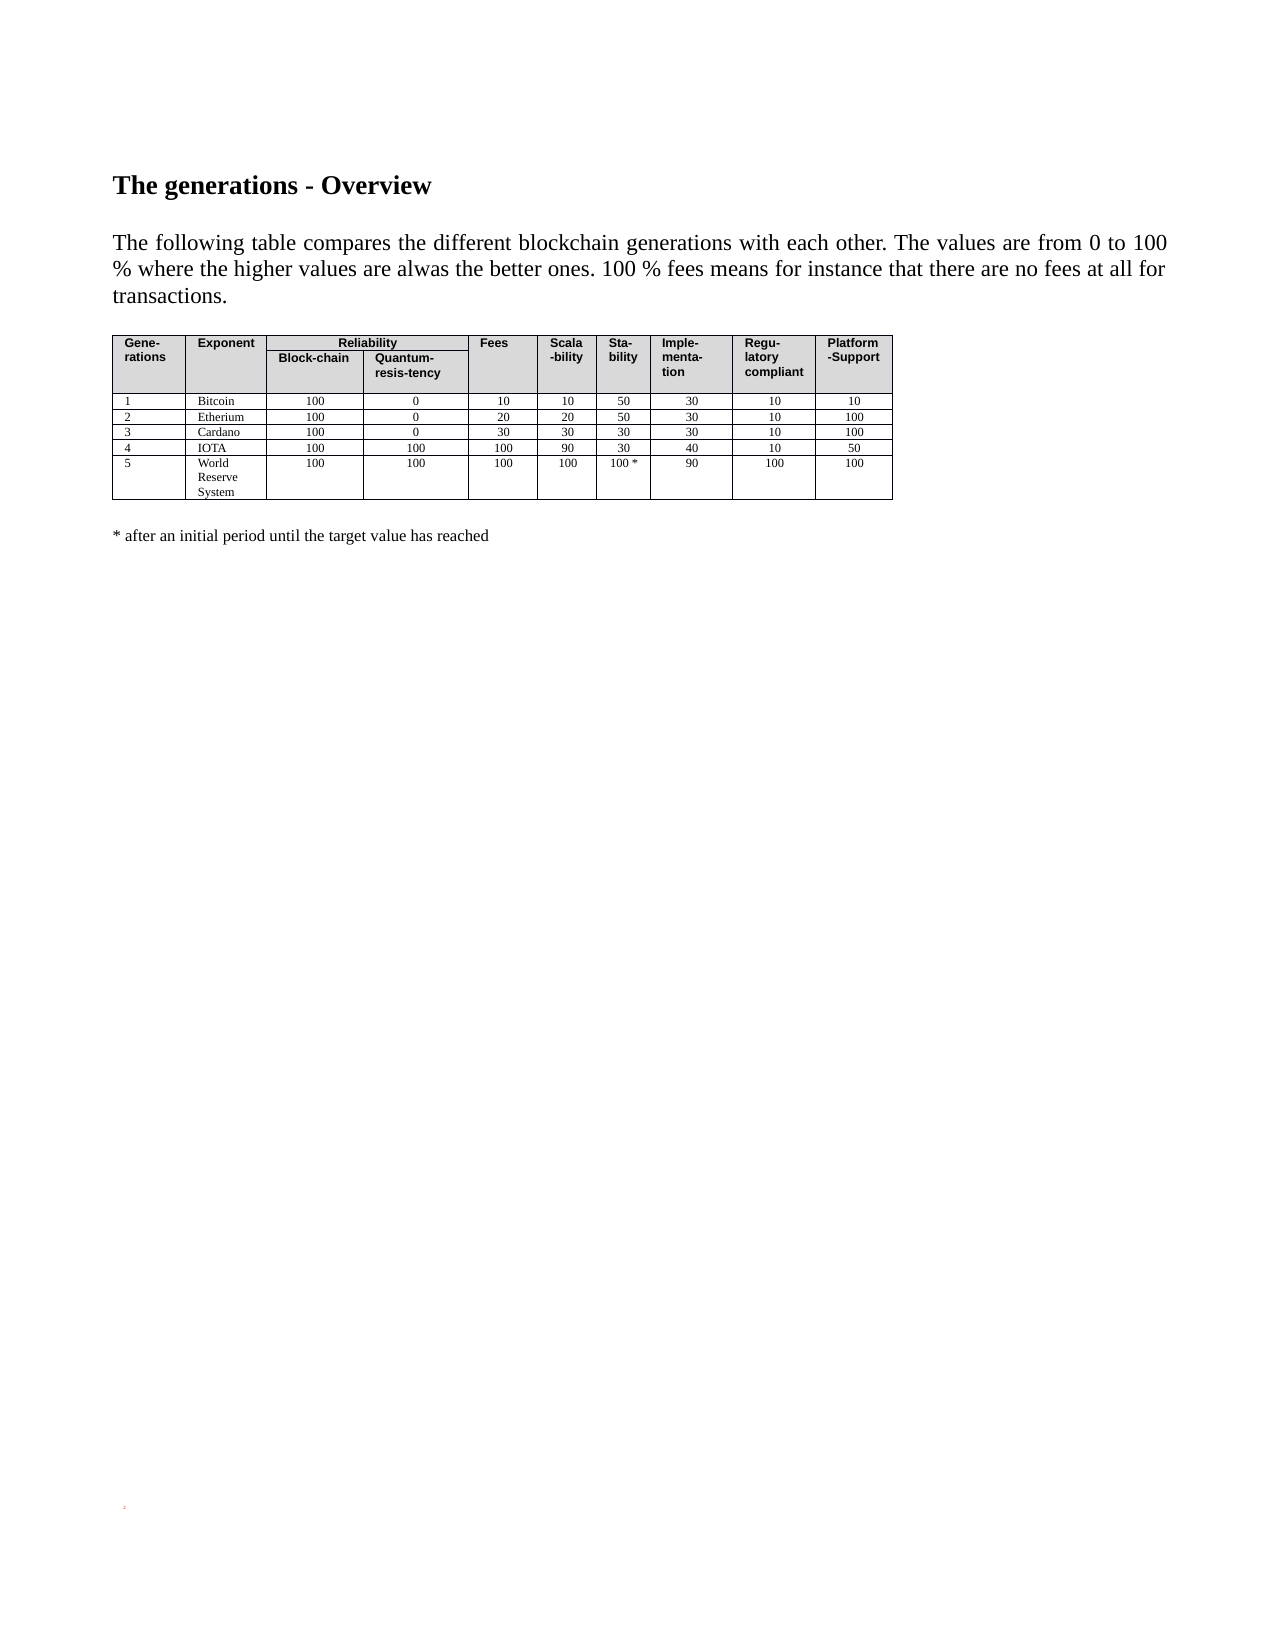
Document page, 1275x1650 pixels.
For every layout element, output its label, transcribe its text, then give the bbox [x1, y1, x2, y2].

table_cell 100 [267, 410, 363, 424]
table_header Scala-bility [538, 336, 596, 393]
table_cell 100 [469, 440, 537, 455]
table_cell 40 [651, 440, 732, 455]
table_cell 10 [733, 440, 815, 455]
table_header Gene-rations [113, 336, 185, 393]
table_cell IOTA [186, 440, 266, 455]
table_cell 20 [538, 410, 596, 424]
table_cell Block-chain [267, 351, 363, 393]
table_cell 10 [538, 394, 596, 408]
table_cell 100 [538, 456, 596, 499]
table_cell 100 [267, 425, 363, 439]
table_cell Cardano [186, 425, 266, 439]
table_header Sta-bility [597, 336, 650, 393]
table_cell 100 [816, 456, 892, 499]
table_cell 1 [113, 394, 185, 408]
table_cell 0 [364, 410, 468, 424]
table_cell 100 [469, 456, 537, 499]
table_header Exponent [186, 336, 266, 393]
table_cell 50 [597, 410, 650, 424]
table_cell World Reserve System [186, 456, 266, 499]
table_cell 5 [113, 456, 185, 499]
table_cell 100 [267, 440, 363, 455]
text The following table compares the different blockchain generations with each other. The values are from 0 to 100 % where the higher values are alwas the better ones. 100 % fees means for instance that there are no fees at all for transactions. [112, 229, 1169, 308]
subtitle The generations - Overview [112, 169, 1169, 200]
table_cell 10 [733, 410, 815, 424]
table_cell 0 [364, 394, 468, 408]
table_cell 100 [364, 456, 468, 499]
table_cell 10 [469, 394, 537, 408]
table_cell 0 [364, 425, 468, 439]
table_cell 50 [597, 394, 650, 408]
table_cell 30 [469, 425, 537, 439]
table_cell Quantum-resis-tency [364, 351, 468, 393]
table_cell 100 * [597, 456, 650, 499]
table_cell Etherium [186, 410, 266, 424]
table_cell 30 [651, 394, 732, 408]
table_cell 100 [816, 410, 892, 424]
table_cell 10 [816, 394, 892, 408]
table_cell 30 [597, 440, 650, 455]
table_cell 10 [733, 394, 815, 408]
table_cell 100 [733, 456, 815, 499]
table_cell 90 [538, 440, 596, 455]
table_cell 90 [651, 456, 732, 499]
table_cell 100 [267, 394, 363, 408]
table_header Reliability [267, 336, 468, 350]
text * after an initial period until the target value has reached [112, 526, 1169, 545]
table_cell 2 [113, 410, 185, 424]
table_cell 30 [651, 425, 732, 439]
table_cell 30 [597, 425, 650, 439]
table_cell 20 [469, 410, 537, 424]
table_header Platform-Support [816, 336, 892, 393]
table_cell 4 [113, 440, 185, 455]
table_cell 3 [113, 425, 185, 439]
table_cell 100 [364, 440, 468, 455]
table_cell Bitcoin [186, 394, 266, 408]
table_cell 30 [538, 425, 596, 439]
table_cell 100 [267, 456, 363, 499]
table_cell 100 [816, 425, 892, 439]
table_cell 30 [651, 410, 732, 424]
table_header Imple-menta-tion [651, 336, 732, 393]
table_header Fees [469, 336, 537, 393]
table_cell 50 [816, 440, 892, 455]
table_header Regu-latory compliant [733, 336, 815, 393]
table_cell 10 [733, 425, 815, 439]
